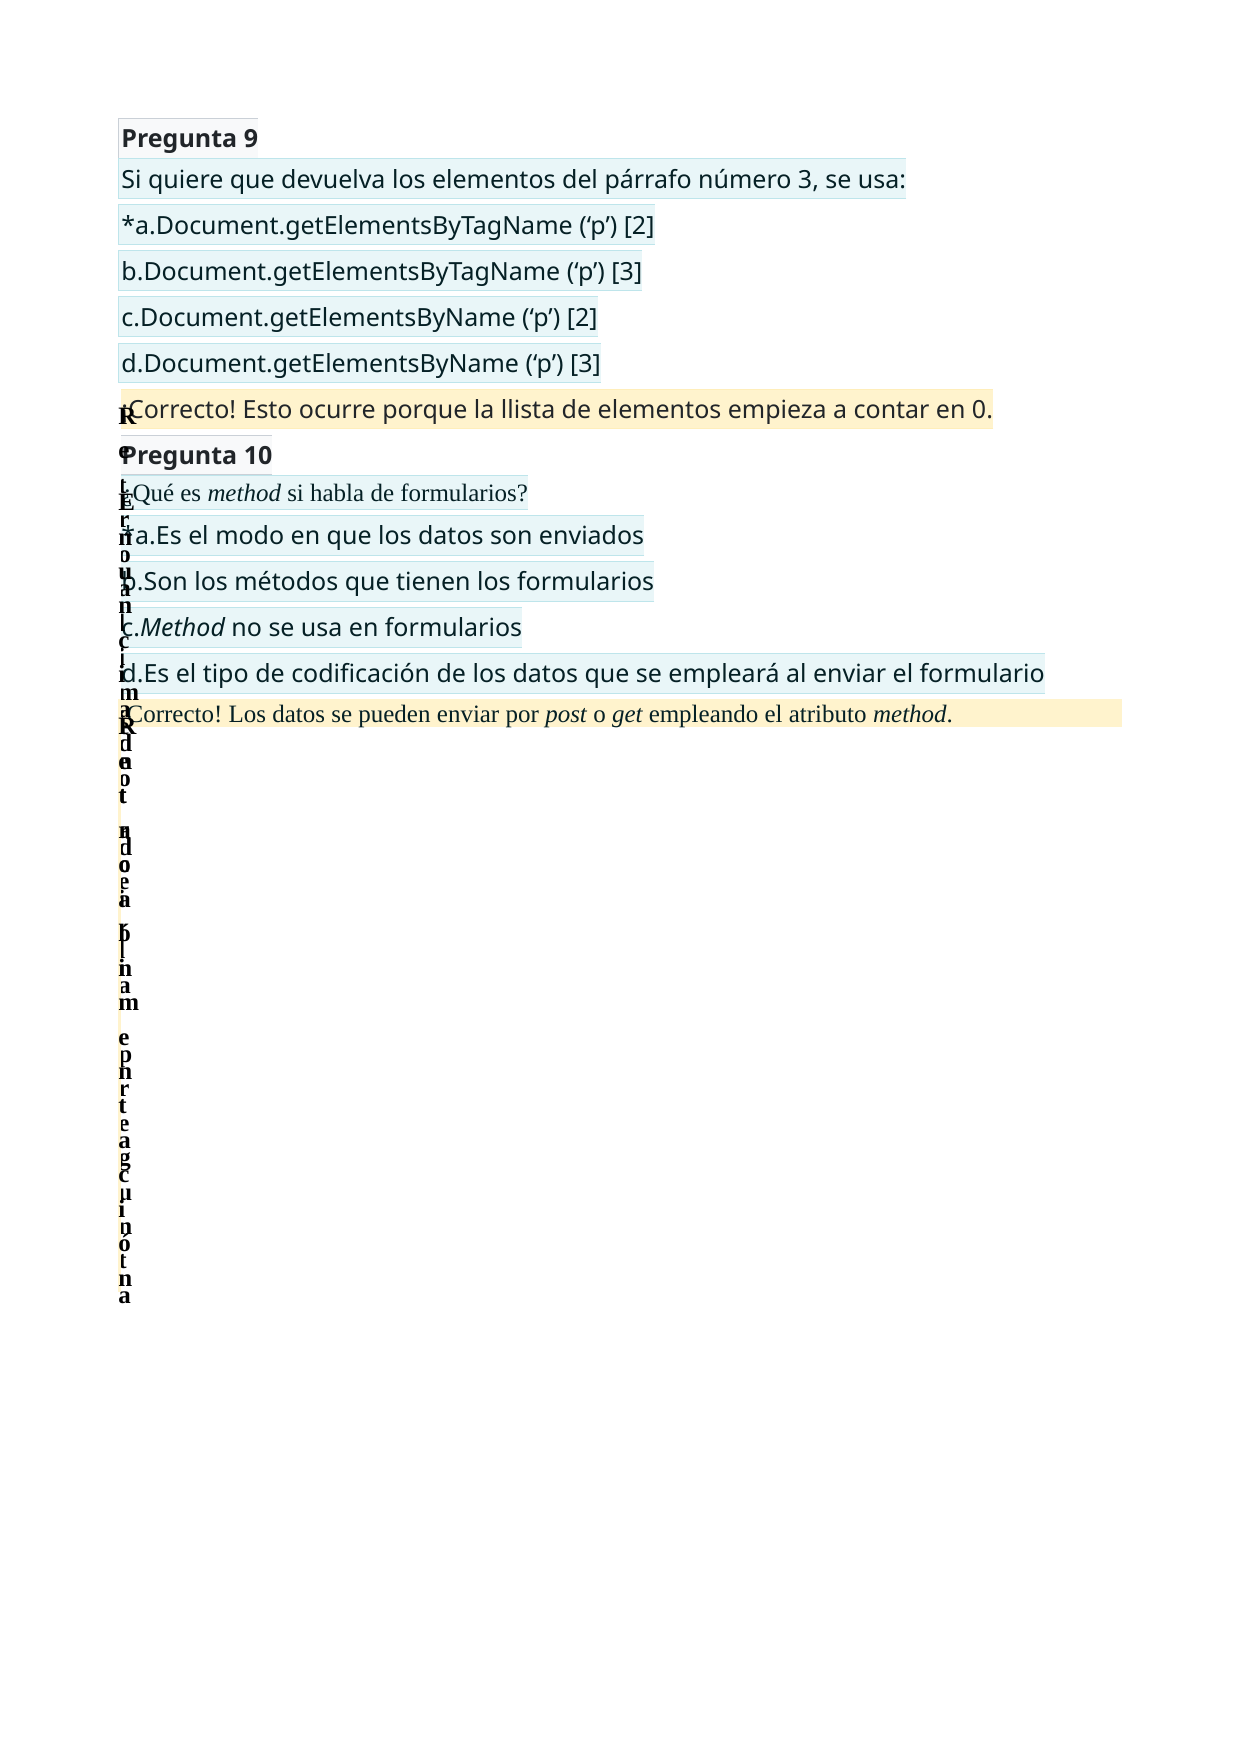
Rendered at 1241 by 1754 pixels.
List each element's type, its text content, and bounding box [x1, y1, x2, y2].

text c.Document.getElementsByName (‘p’) [2] [119, 296, 1122, 336]
text *a.Es el modo en que los datos son enviados [121, 514, 1122, 555]
text *a.Document.getElementsByTagName (‘p’) [2] [119, 204, 1122, 244]
text Si quiere que devuelva los elementos del párrafo número 3, se usa: [119, 158, 1122, 198]
text b.Document.getElementsByTagName (‘p’) [3] [119, 250, 1122, 290]
text ¡Correcto! Los datos se pueden enviar por post o get empleando el atributo method. [118, 699, 1122, 727]
text d.Document.getElementsByName (‘p’) [3] [118, 342, 1122, 382]
text c.Method no se usa en formularios [121, 607, 1122, 647]
subtitle Pregunta 10 [121, 434, 1122, 474]
text ¿Qué es method si habla de formularios? [118, 474, 1122, 509]
subtitle Pregunta 9 [119, 118, 1122, 158]
text ¡Correcto! Esto ocurre porque la llista de elementos empieza a contar en 0. [118, 388, 1122, 428]
text d.Es el tipo de codificación de los datos que se empleará al enviar el formulario [121, 653, 1122, 693]
text b.Son los métodos que tienen los formularios [121, 561, 1122, 601]
